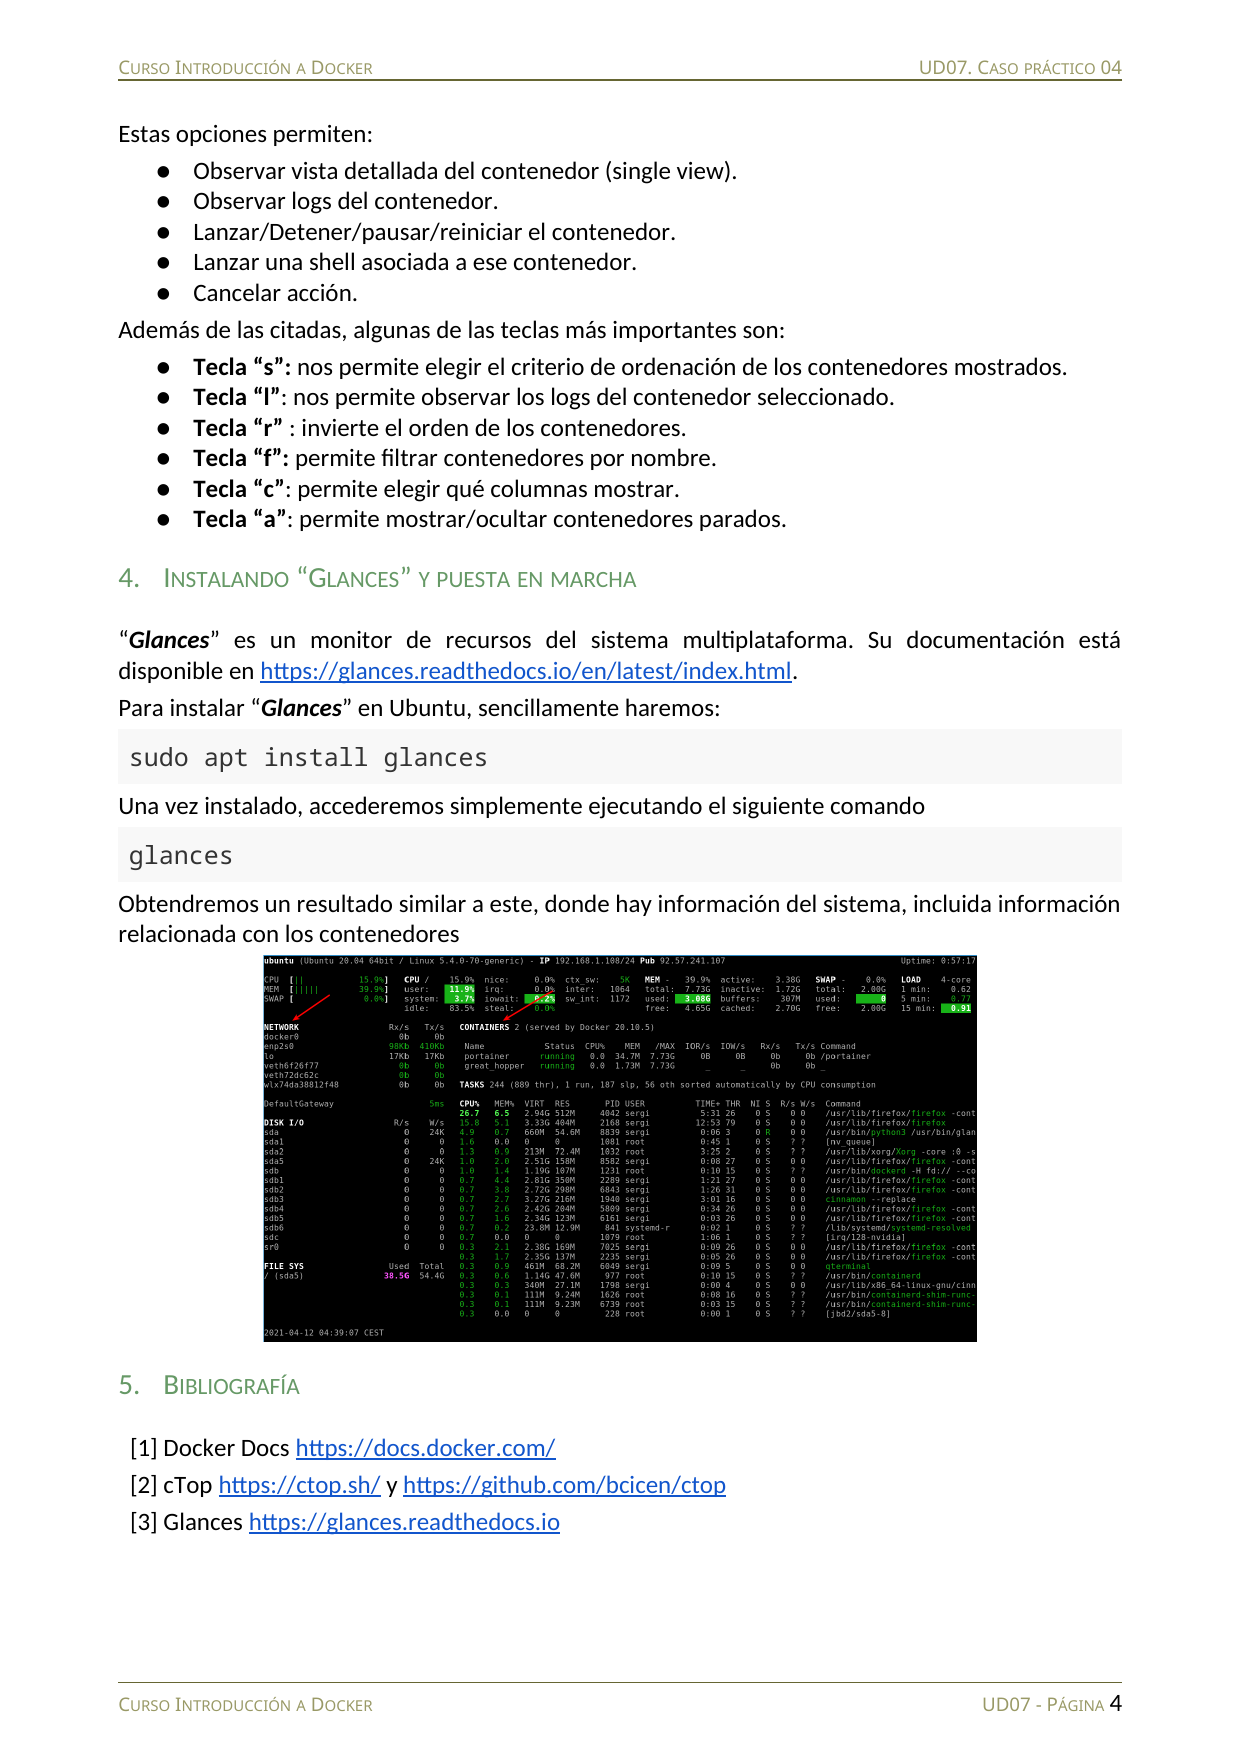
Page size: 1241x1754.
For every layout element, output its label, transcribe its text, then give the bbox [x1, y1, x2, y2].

list Cancelar acción. [156, 277, 1122, 308]
text [2] cTop https://ctop.sh/ y https://github.com/bcicen/ctop [118, 1469, 1122, 1500]
text “Glances” es un monitor de recursos del sistema multiplataforma. Su documentación está disponible en https://glances.readthedocs.io/en/latest/index.html. [118, 625, 1122, 686]
list Observar logs del contenedor. [156, 186, 1122, 216]
picture [263, 955, 977, 1342]
text [3] Glances https://glances.readthedocs.io [118, 1506, 1122, 1537]
text [1] Docker Docs https://docs.docker.com/ [118, 1432, 1122, 1463]
subtitle Bibliografía [118, 1366, 1122, 1402]
list Lanzar una shell asociada a ese contenedor. [156, 247, 1122, 277]
list Tecla “s”: nos permite elegir el criterio de ordenación de los contenedores mostrados. [156, 351, 1122, 382]
list Lanzar/Detener/pausar/reiniciar el contenedor. [156, 216, 1122, 247]
table_header sudo apt install glances [118, 729, 1122, 784]
subtitle Instalando “Glances” y puesta en marcha [118, 559, 1122, 594]
text Estas opciones permiten: [118, 118, 1122, 148]
text Obtendremos un resultado similar a este, donde hay información del sistema, incluida información relacionada con los contenedores [118, 888, 1122, 949]
list Observar vista detallada del contenedor (single view). [156, 155, 1122, 186]
text Además de las citadas, algunas de las teclas más importantes son: [118, 314, 1122, 344]
list Tecla “l”: nos permite observar los logs del contenedor seleccionado. [156, 382, 1122, 412]
list Tecla “a”: permite mostrar/ocultar contenedores parados. [156, 504, 1122, 534]
text Una vez instalado, accederemos simplemente ejecutando el siguiente comando [118, 790, 1122, 821]
list Tecla “c”: permite elegir qué columnas mostrar. [156, 473, 1122, 504]
table_header glances [118, 827, 1122, 882]
list Tecla “r” : invierte el orden de los contenedores. [156, 412, 1122, 443]
list Tecla “f”: permite filtrar contenedores por nombre. [156, 443, 1122, 473]
text Para instalar “Glances” en Ubuntu, sencillamente haremos: [118, 692, 1122, 723]
